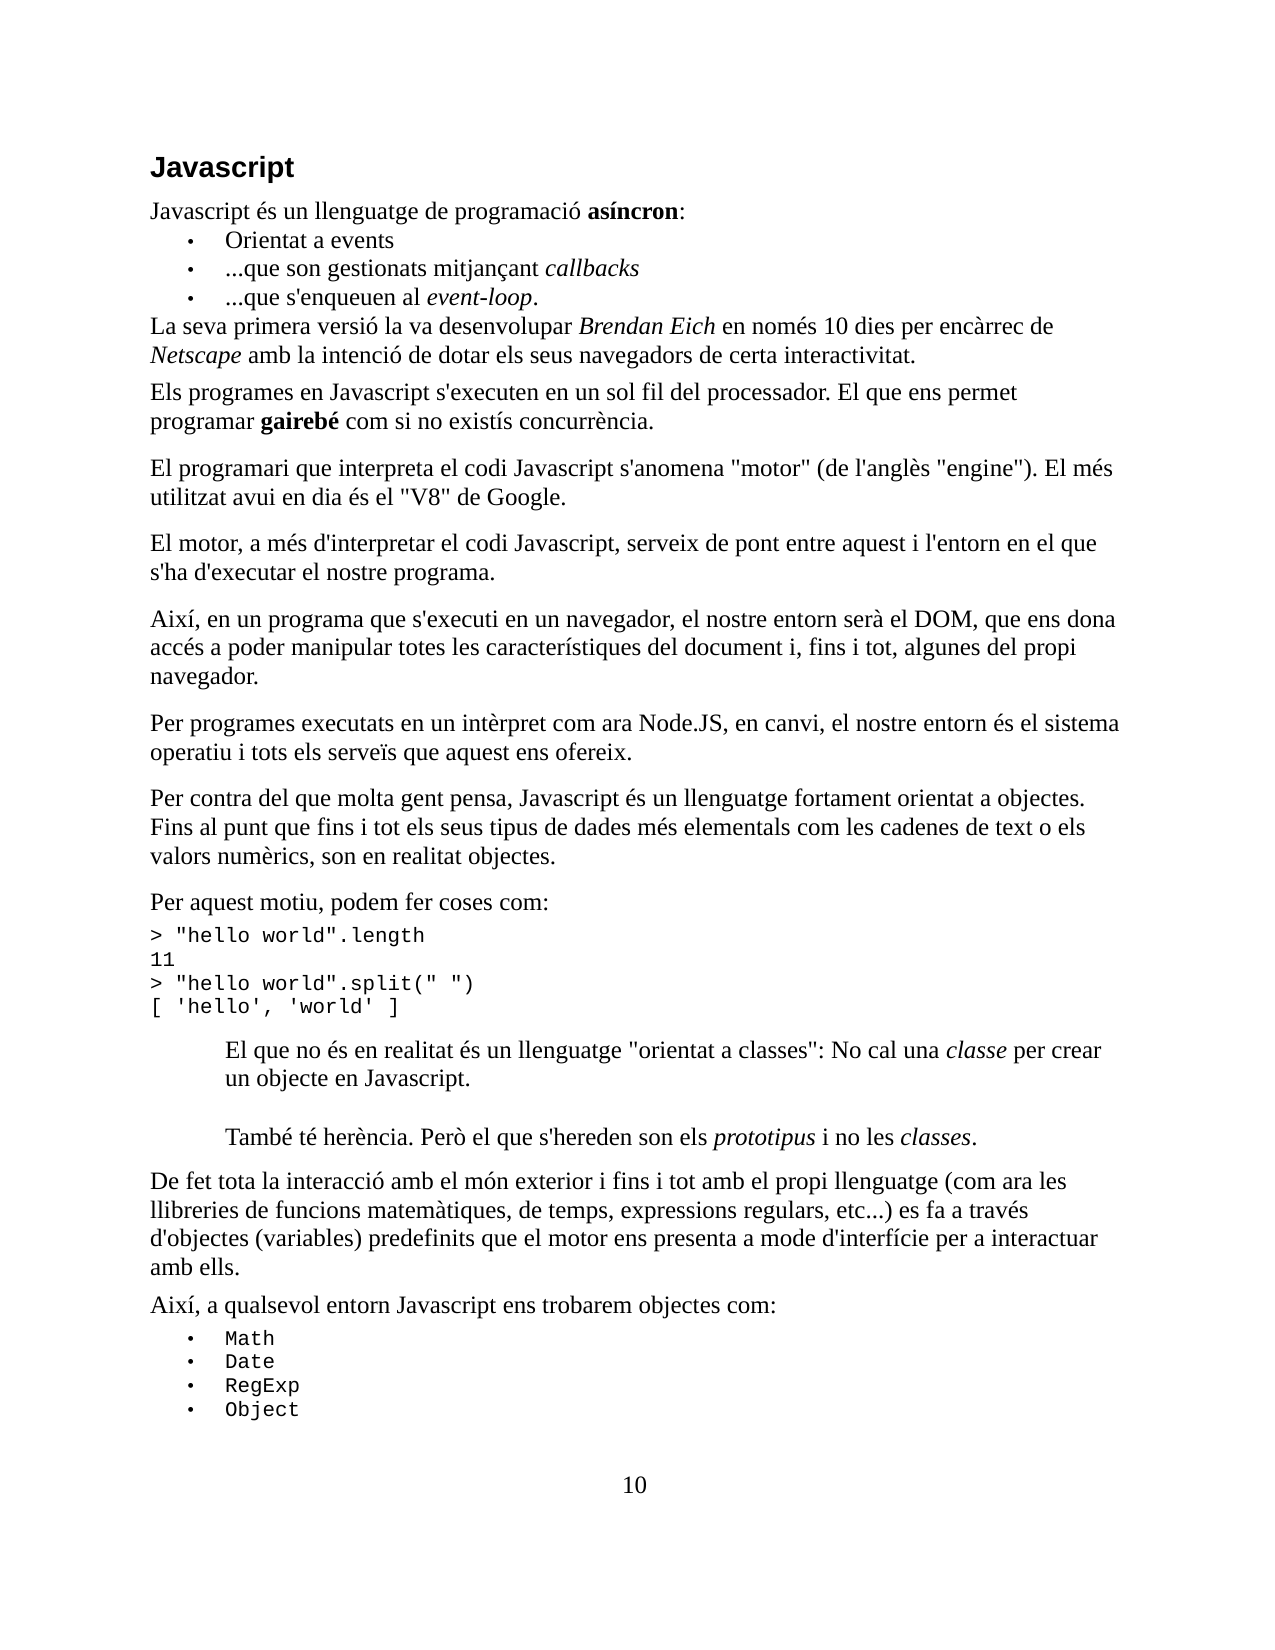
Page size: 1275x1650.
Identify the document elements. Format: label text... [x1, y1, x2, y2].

text El programari que interpreta el codi Javascript s'anomena "motor" (de l'anglès "engine"). El més utilitzat avui en dia és el "V8" de Google. [150, 453, 1125, 510]
text Javascript és un llenguatge de programació asíncron: [150, 196, 1125, 225]
text De fet tota la interacció amb el món exterior i fins i tot amb el propi llenguatge (com ara les llibreries de funcions matemàtiques, de temps, expressions regulars, etc...) es fa a través d'objectes (variables) predefinits que el motor ens presenta a mode d'interfície per a interactuar amb ells. [150, 1166, 1125, 1281]
text Així, en un programa que s'executi en un navegador, el nostre entorn serà el DOM, que ens dona accés a poder manipular totes les característiques del document i, fins i tot, algunes del propi navegador. [150, 604, 1125, 690]
text Per aquest motiu, podem fer coses com: [150, 887, 1125, 916]
subtitle Javascript [150, 150, 1125, 183]
text El que no és en realitat és un llenguatge "orientat a classes": No cal una classe per crear un objecte en Javascript. [225, 1035, 1125, 1092]
text El motor, a més d'interpretar el codi Javascript, serveix de pont entre aquest i l'entorn en el que s'ha d'executar el nostre programa. [150, 528, 1125, 586]
text > "hello world".length [150, 925, 1125, 949]
text Per contra del que molta gent pensa, Javascript és un llenguatge fortament orientat a objectes. Fins al punt que fins i tot els seus tipus de dades més elementals com les cadenes de text o els valors numèrics, son en realitat objectes. [150, 783, 1125, 869]
list ...que son gestionats mitjançant callbacks [187, 253, 1125, 282]
list RegExp [187, 1375, 1125, 1399]
text La seva primera versió la va desenvolupar Brendan Eich en només 10 dies per encàrrec de Netscape amb la intenció de dotar els seus navegadors de certa interactivitat. [150, 311, 1125, 368]
text També té herència. Però el que s'hereden son els prototipus i no les classes. [225, 1122, 1125, 1151]
text Els programes en Javascript s'executen en un sol fil del processador. El que ens permet programar gairebé com si no existís concurrència. [150, 377, 1125, 435]
list Object [187, 1399, 1125, 1422]
text Així, a qualsevol entorn Javascript ens trobarem objectes com: [150, 1290, 1125, 1319]
list Date [187, 1351, 1125, 1375]
text [ 'hello', 'world' ] [150, 996, 1125, 1020]
text 11 [150, 949, 1125, 972]
list ...que s'enqueuen al event-loop. [187, 282, 1125, 311]
list Math [187, 1328, 1125, 1351]
list Orientat a events [187, 225, 1125, 253]
text Per programes executats en un intèrpret com ara Node.JS, en canvi, el nostre entorn és el sistema operatiu i tots els serveïs que aquest ens ofereix. [150, 708, 1125, 765]
text > "hello world".split(" ") [150, 972, 1125, 996]
